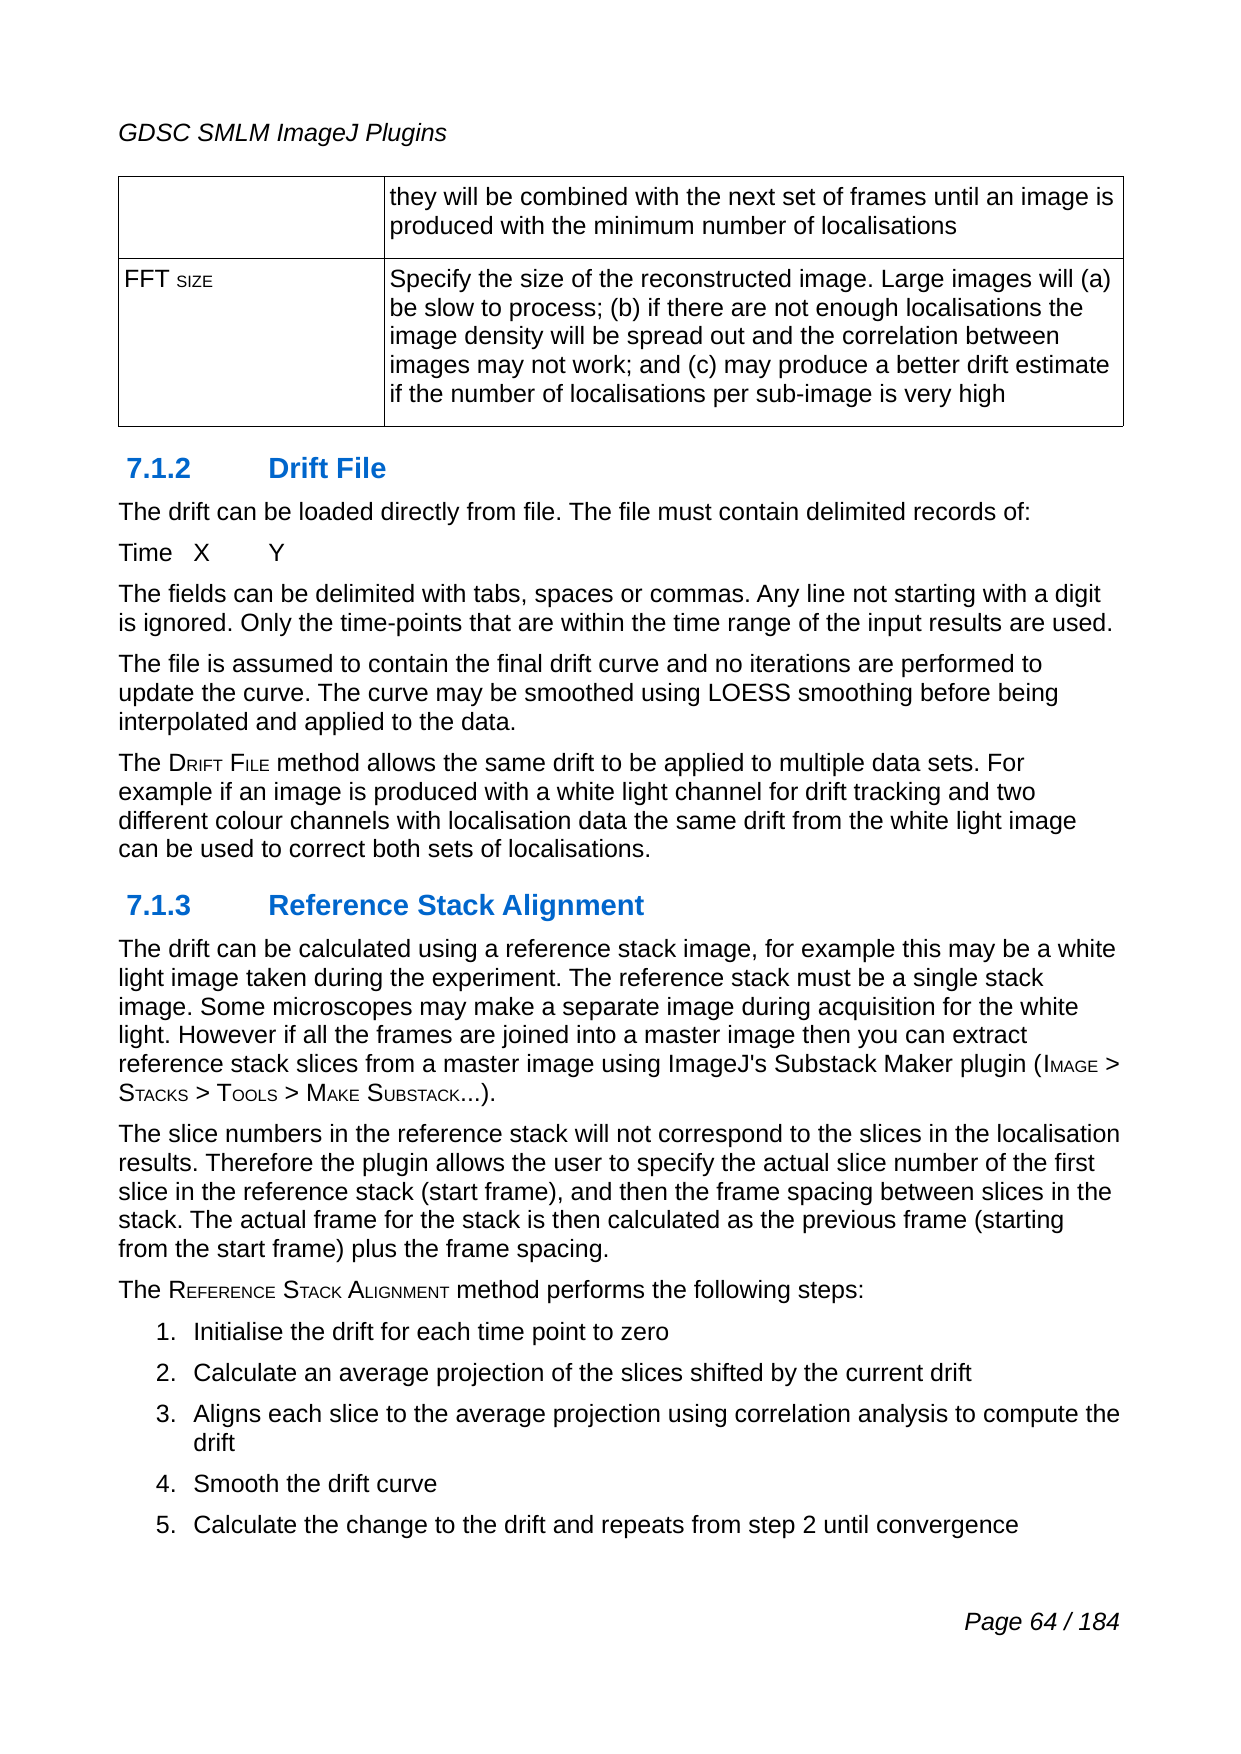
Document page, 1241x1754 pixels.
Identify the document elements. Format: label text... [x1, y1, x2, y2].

text The fields can be delimited with tabs, spaces or commas. Any line not starting with a digit is ignored. Only the time-points that are within the time range of the input results are used. [118, 579, 1122, 637]
text The slice numbers in the reference stack will not correspond to the slices in the localisation results. Therefore the plugin allows the user to specify the actual slice number of the first slice in the reference stack (start frame), and then the frame spacing between slices in the stack. The actual frame for the stack is then calculated as the previous frame (starting from the start frame) plus the frame spacing. [118, 1119, 1122, 1263]
table_cell [119, 177, 384, 258]
text The file is assumed to contain the final drift curve and no iterations are performed to update the curve. The curve may be smoothed using LOESS smoothing before being interpolated and applied to the data. [118, 649, 1122, 736]
table_cell Specify the size of the reconstructed image. Large images will (a) be slow to process; (b) if there are not enough localisations the image density will be spread out and the correlation between images may not work; and (c) may produce a better drift estimate if the number of localisations per sub-image is very high [385, 259, 1123, 426]
text The drift can be calculated using a reference stack image, for example this may be a white light image taken during the experiment. The reference stack must be a single stack image. Some microscopes may make a separate image during acquisition for the white light. However if all the frames are joined into a master image then you can extract reference stack slices from a master image using ImageJ's Substack Maker plugin (Image > Stacks > Tools > Make Substack...). [118, 934, 1122, 1107]
table_cell they will be combined with the next set of frames until an image is produced with the minimum number of localisations [385, 177, 1123, 258]
list Aligns each slice to the average projection using correlation analysis to compute the drift [156, 1399, 1122, 1457]
list Calculate an average projection of the slices shifted by the current drift [156, 1358, 1122, 1387]
text The drift can be loaded directly from file. The file must contain delimited records of: [118, 497, 1122, 526]
list Initialise the drift for each time point to zero [156, 1317, 1122, 1345]
subtitle Drift File [118, 451, 1122, 484]
list Smooth the drift curve [156, 1469, 1122, 1498]
text The Reference Stack Alignment method performs the following steps: [118, 1275, 1122, 1304]
list Calculate the change to the drift and repeats from step 2 until convergence [156, 1510, 1122, 1539]
text Time X Y [118, 538, 1122, 567]
subtitle Reference Stack Alignment [118, 888, 1122, 922]
text The Drift File method allows the same drift to be applied to multiple data sets. For example if an image is produced with a white light channel for drift tracking and two different colour channels with localisation data the same drift from the white light image can be used to correct both sets of localisations. [118, 748, 1122, 863]
table_cell FFT size [119, 259, 384, 426]
